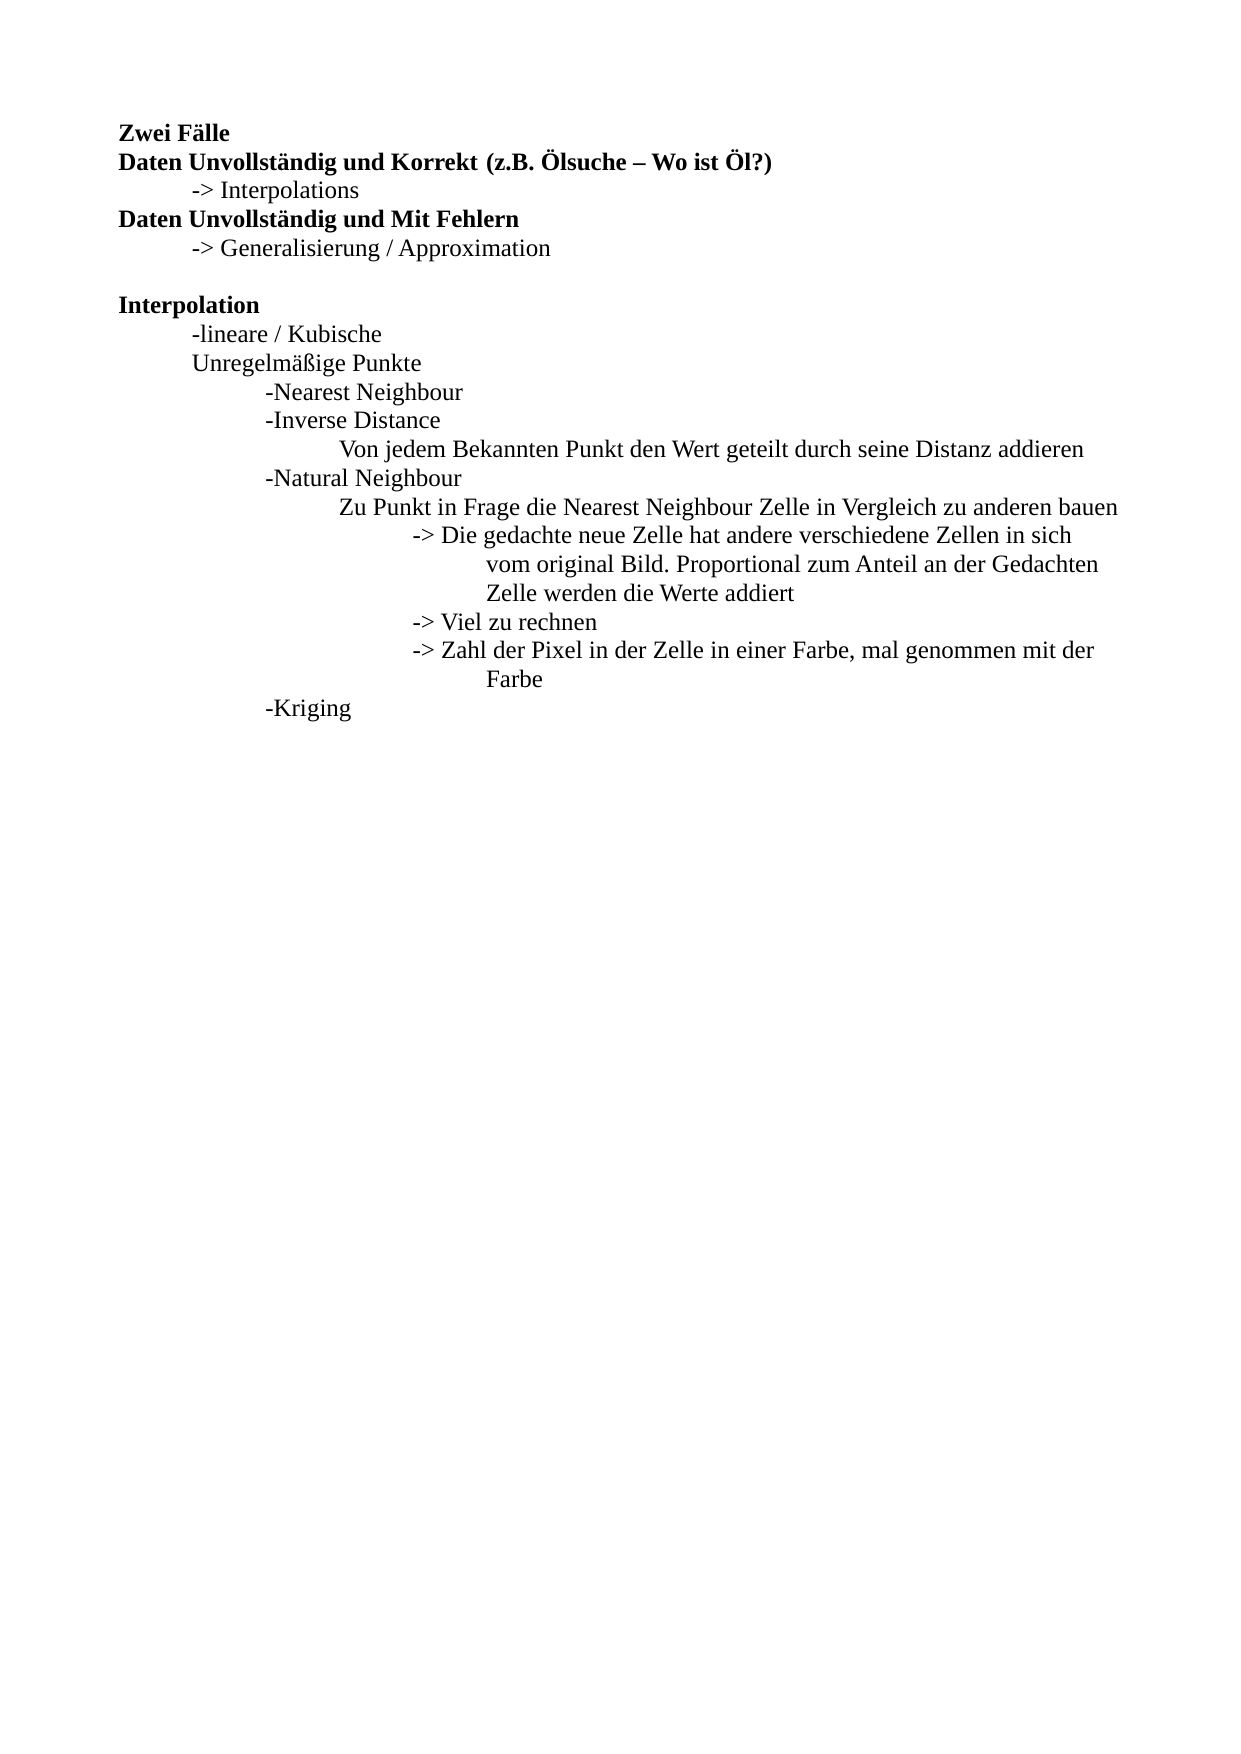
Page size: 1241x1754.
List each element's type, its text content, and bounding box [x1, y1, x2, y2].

text -> Generalisierung / Approximation [118, 233, 1122, 262]
text -> Viel zu rechnen [118, 607, 1122, 636]
text Unregelmäßige Punkte [118, 348, 1122, 377]
text -> Interpolations [118, 176, 1122, 204]
text -Inverse Distance [118, 406, 1122, 434]
text Interpolation [118, 291, 1122, 319]
text -> Die gedachte neue Zelle hat andere verschiedene Zellen in sich vom original Bild. Proportional zum Anteil an der Gedachten Zelle werden die Werte addiert [118, 521, 1122, 607]
text Daten Unvollständig und Mit Fehlern [118, 204, 1122, 233]
text -Kriging [118, 693, 1122, 722]
text Von jedem Bekannten Punkt den Wert geteilt durch seine Distanz addieren [118, 434, 1122, 463]
text Zwei Fälle [118, 118, 1122, 147]
text Zu Punkt in Frage die Nearest Neighbour Zelle in Vergleich zu anderen bauen [118, 492, 1122, 521]
text -lineare / Kubische [118, 319, 1122, 348]
text -Nearest Neighbour [118, 377, 1122, 406]
text -Natural Neighbour [118, 463, 1122, 492]
text Daten Unvollständig und Korrekt (z.B. Ölsuche – Wo ist Öl?) [118, 147, 1122, 176]
text -> Zahl der Pixel in der Zelle in einer Farbe, mal genommen mit der Farbe [118, 636, 1122, 693]
